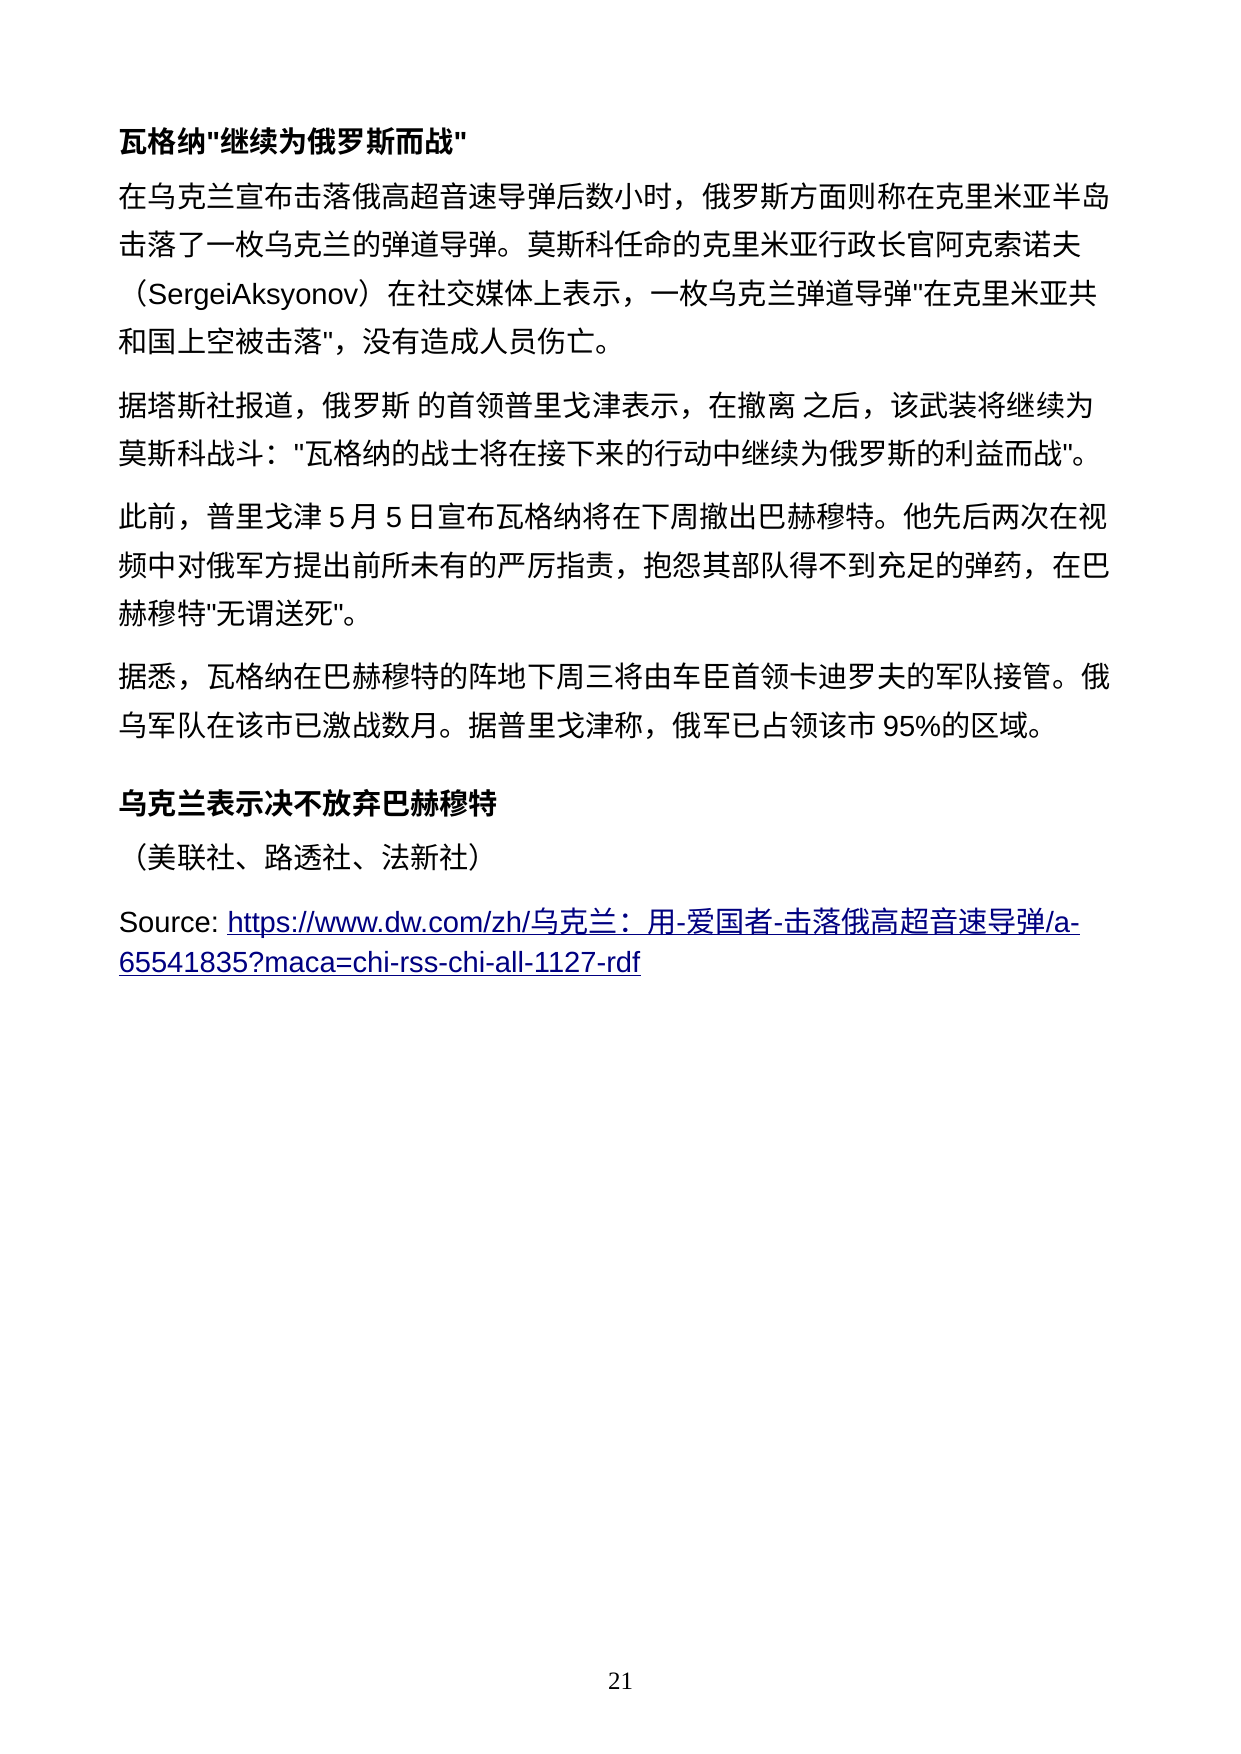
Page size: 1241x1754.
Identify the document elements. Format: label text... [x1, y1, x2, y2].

text Source: https://www.dw.com/zh/乌克兰：用-爱国者-击落俄高超音速导弹/a-65541835?maca=chi-rss-chi-all-1127-rdf [118, 898, 1122, 979]
subtitle 瓦格纳"继续为俄罗斯而战" [118, 118, 1122, 161]
text （美联社、路透社、法新社） [118, 835, 1122, 877]
text 据塔斯社报道，俄罗斯 的首领普里戈津表示，在撤离 之后，该武装将继续为莫斯科战斗："瓦格纳的战士将在接下来的行动中继续为俄罗斯的利益而战"。 [118, 382, 1122, 473]
text 此前，普里戈津5月5日宣布瓦格纳将在下周撤出巴赫穆特。他先后两次在视频中对俄军方提出前所未有的严厉指责，抱怨其部队得不到充足的弹药，在巴赫穆特"无谓送死"。 [118, 494, 1122, 633]
text 在乌克兰宣布击落俄高超音速导弹后数小时，俄罗斯方面则称在克里米亚半岛击落了一枚乌克兰的弹道导弹。莫斯科任命的克里米亚行政长官阿克索诺夫（SergeiAksyonov）在社交媒体上表示，一枚乌克兰弹道导弹"在克里米亚共和国上空被击落"，没有造成人员伤亡。 [118, 173, 1122, 361]
text 据悉，瓦格纳在巴赫穆特的阵地下周三将由车臣首领卡迪罗夫的军队接管。俄乌军队在该市已激战数月。据普里戈津称，俄军已占领该市95%的区域。 [118, 654, 1122, 745]
subtitle 乌克兰表示决不放弃巴赫穆特 [118, 780, 1122, 822]
